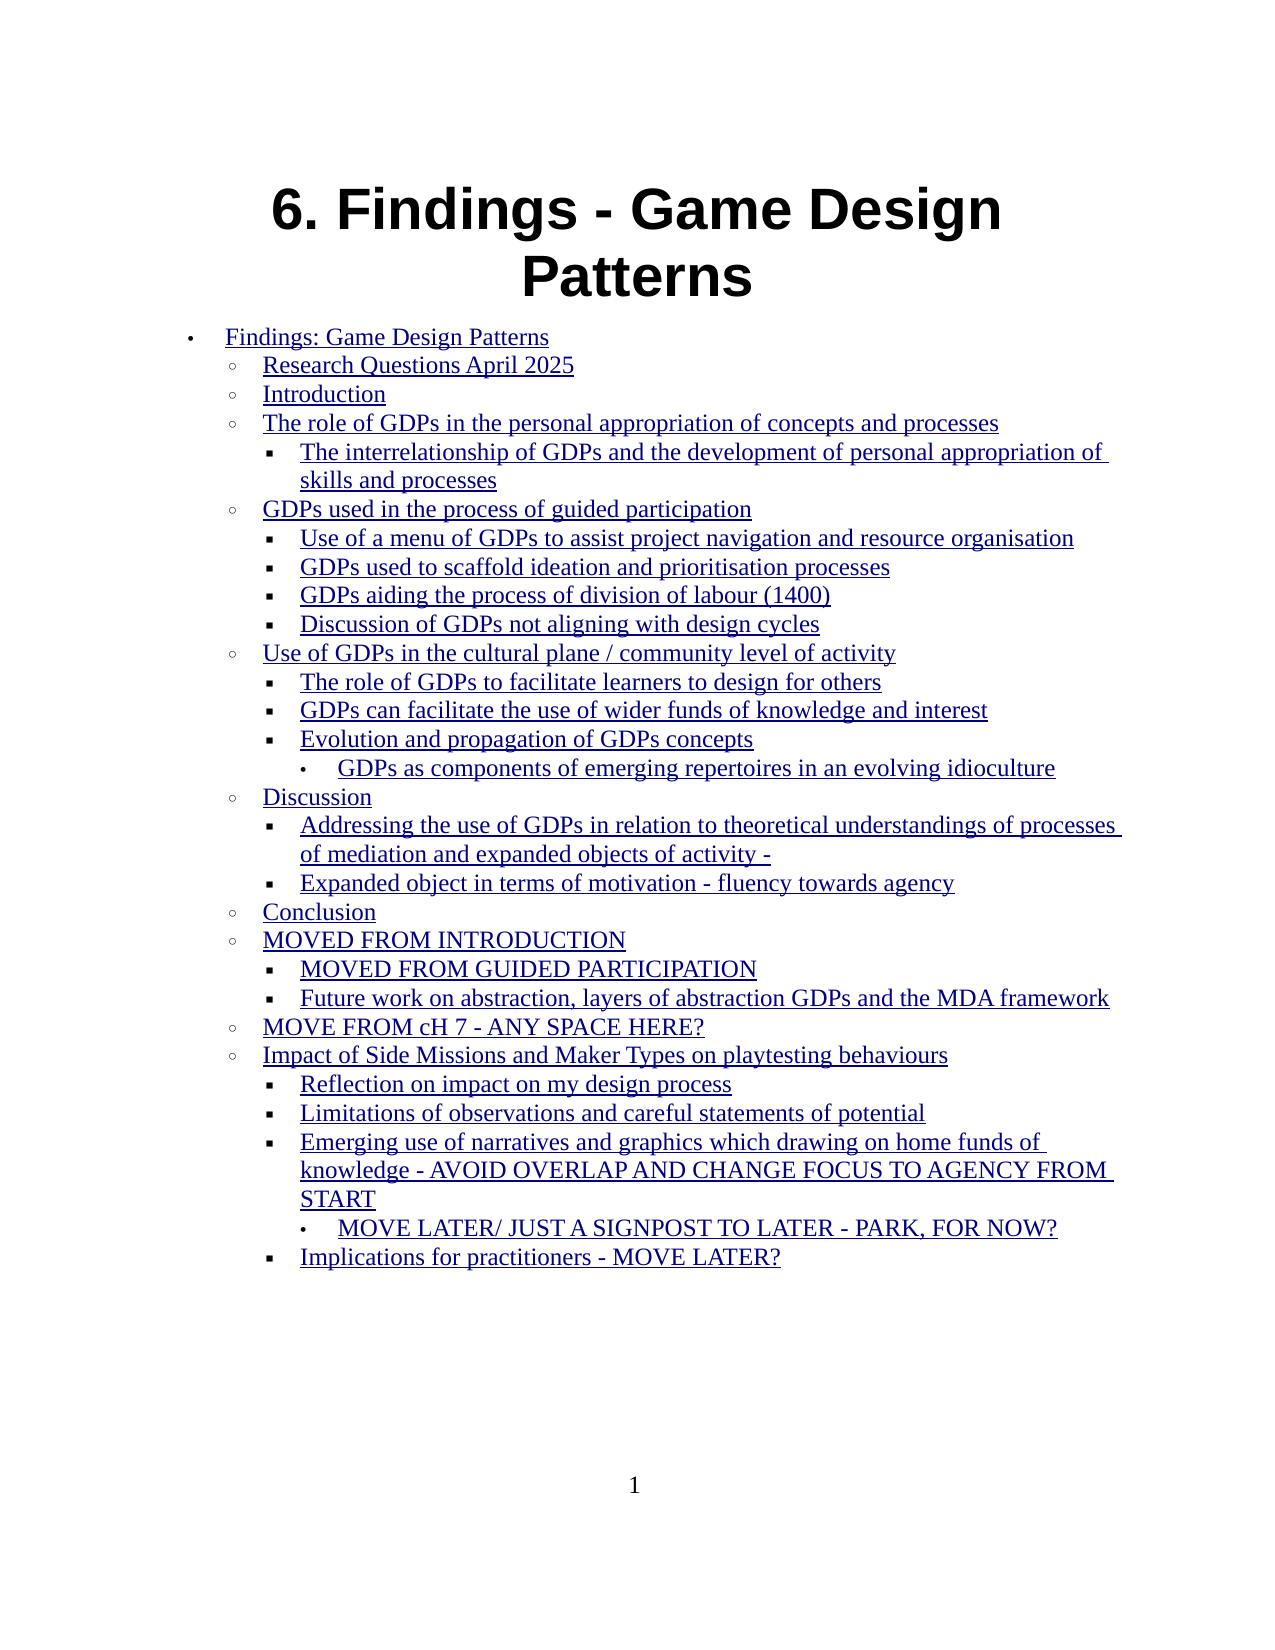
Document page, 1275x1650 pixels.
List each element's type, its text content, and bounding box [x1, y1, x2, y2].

list The role of GDPs in the personal appropriation of concepts and processes [225, 408, 1125, 437]
list GDPs aiding the process of division of labour (1400) [262, 580, 1125, 609]
list Research Questions April 2025 [225, 350, 1125, 379]
list Conclusion [225, 897, 1125, 925]
list Limitations of observations and careful statements of potential [262, 1098, 1125, 1127]
list Expanded object in terms of motivation - fluency towards agency [262, 868, 1125, 897]
list MOVED FROM GUIDED PARTICIPATION [262, 954, 1125, 983]
list MOVE LATER/ JUST A SIGNPOST TO LATER - PARK, FOR NOW? [300, 1213, 1125, 1242]
list Findings: Game Design Patterns [187, 322, 1125, 350]
list Future work on abstraction, layers of abstraction GDPs and the MDA framework [262, 983, 1125, 1012]
list Impact of Side Missions and Maker Types on playtesting behaviours [225, 1040, 1125, 1069]
list Implications for practitioners - MOVE LATER? [262, 1242, 1125, 1270]
list Discussion of GDPs not aligning with design cycles [262, 609, 1125, 638]
list The role of GDPs to facilitate learners to design for others [262, 667, 1125, 695]
list GDPs used in the process of guided participation [225, 494, 1125, 523]
list GDPs used to scaffold ideation and prioritisation processes [262, 552, 1125, 580]
list Introduction [225, 379, 1125, 408]
list Addressing the use of GDPs in relation to theoretical understandings of processes of mediation and expanded objects of activity - [262, 810, 1125, 868]
list MOVE FROM cH 7 - ANY SPACE HERE? [225, 1012, 1125, 1040]
list Evolution and propagation of GDPs concepts [262, 724, 1125, 753]
title 6. Findings - Game Design Patterns [150, 175, 1125, 309]
list Use of a menu of GDPs to assist project navigation and resource organisation [262, 523, 1125, 552]
list The interrelationship of GDPs and the development of personal appropriation of skills and processes [262, 437, 1125, 494]
list Use of GDPs in the cultural plane / community level of activity [225, 638, 1125, 667]
list Reflection on impact on my design process [262, 1069, 1125, 1098]
list Discussion [225, 782, 1125, 810]
list MOVED FROM INTRODUCTION [225, 925, 1125, 954]
list GDPs can facilitate the use of wider funds of knowledge and interest [262, 695, 1125, 724]
list Emerging use of narratives and graphics which drawing on home funds of knowledge - AVOID OVERLAP AND CHANGE FOCUS TO AGENCY FROM START [262, 1127, 1125, 1213]
list GDPs as components of emerging repertoires in an evolving idioculture [300, 753, 1125, 782]
